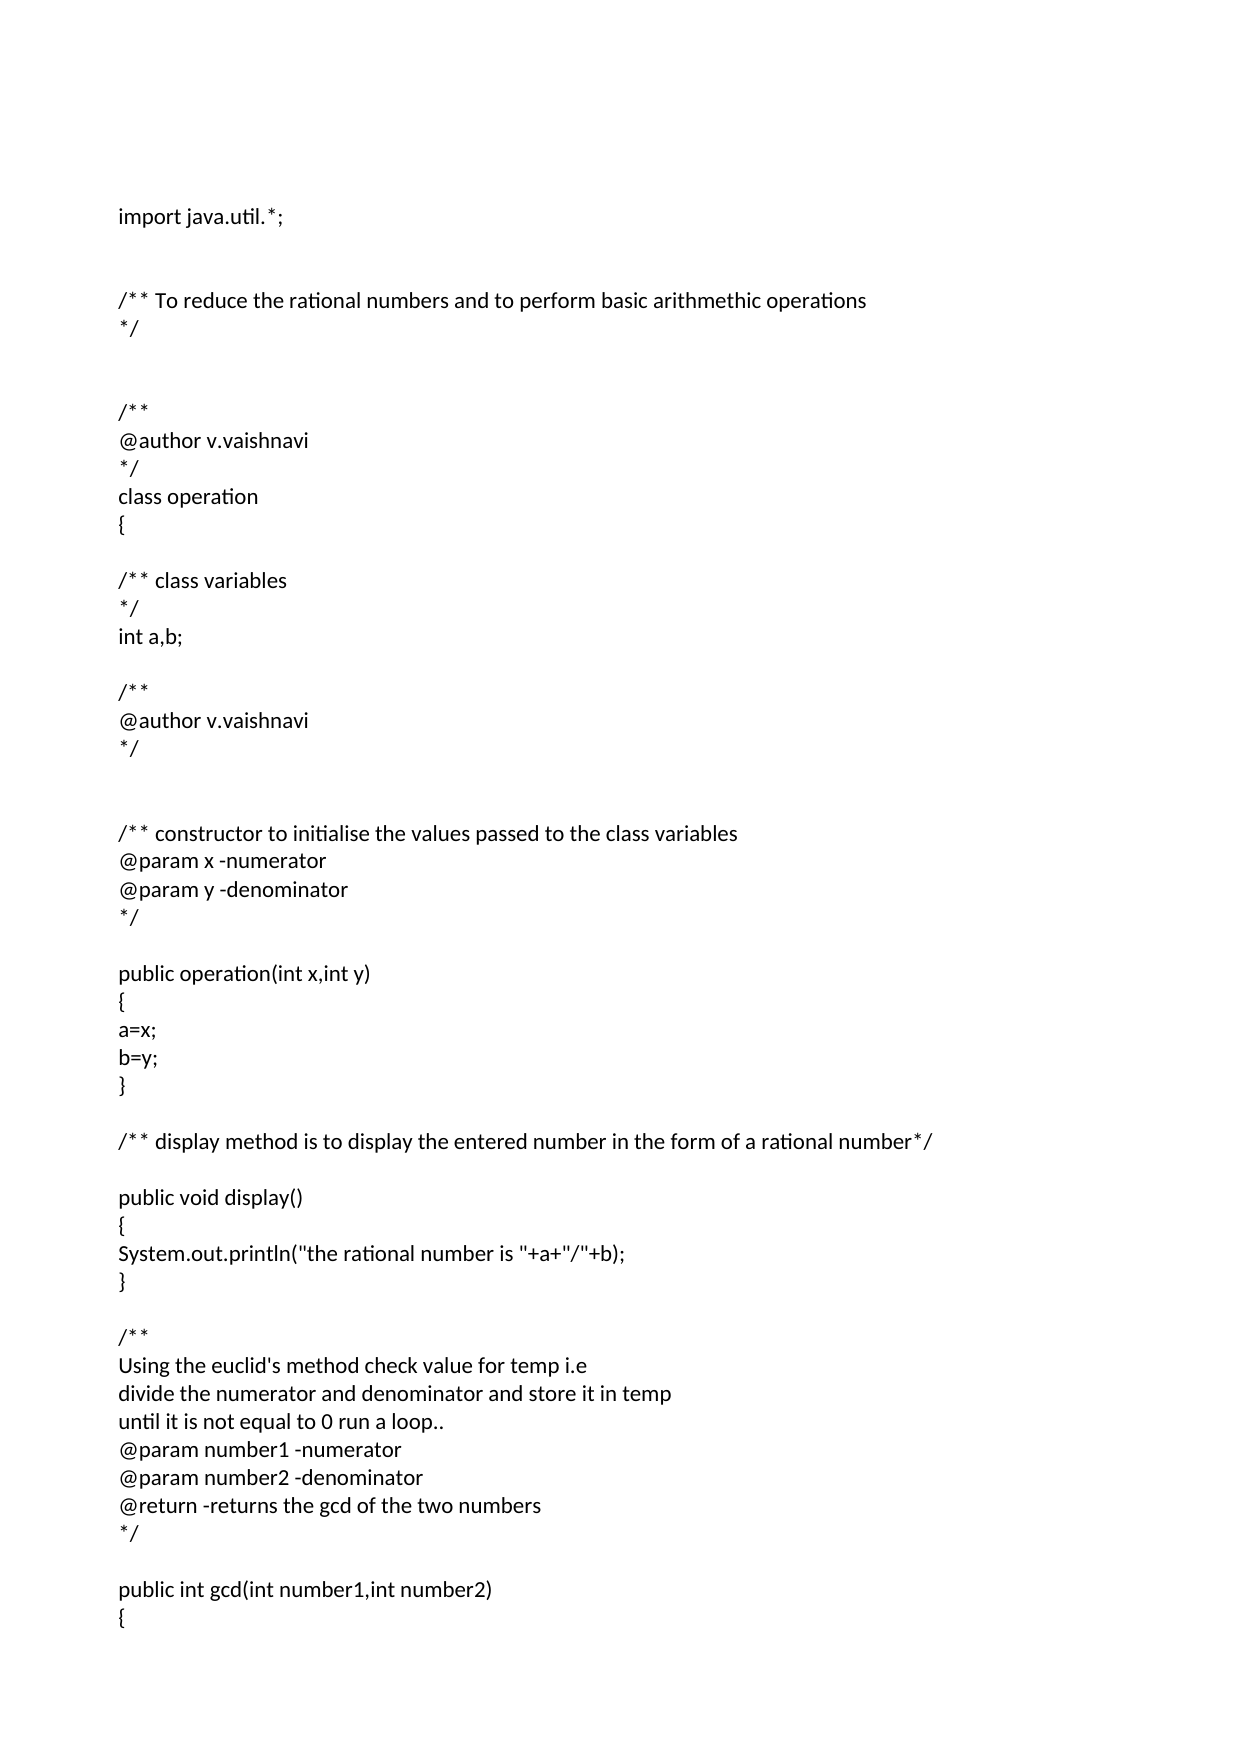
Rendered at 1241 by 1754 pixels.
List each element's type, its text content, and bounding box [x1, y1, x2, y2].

text */ [118, 734, 1122, 763]
text int a,b; [118, 622, 1122, 651]
text */ [118, 454, 1122, 482]
text a=x; [118, 1015, 1122, 1043]
text public int gcd(int number1,int number2) [118, 1575, 1122, 1603]
text @author v.vaishnavi [118, 707, 1122, 734]
text /** To reduce the rational numbers and to perform basic arithmethic operations [118, 286, 1122, 314]
text } [118, 1071, 1122, 1099]
text */ [118, 1519, 1122, 1547]
text /** display method is to display the entered number in the form of a rational number*/ [118, 1127, 1122, 1155]
text /** class variables [118, 566, 1122, 594]
text @param number1 -numerator [118, 1435, 1122, 1463]
text /** [118, 678, 1122, 707]
text { [118, 1603, 1122, 1631]
text divide the numerator and denominator and store it in temp [118, 1379, 1122, 1407]
text @param number2 -denominator [118, 1463, 1122, 1491]
text public void display() [118, 1183, 1122, 1211]
text /** [118, 398, 1122, 426]
text */ [118, 594, 1122, 622]
text Using the euclid's method check value for temp i.e [118, 1351, 1122, 1379]
text @param y -denominator [118, 875, 1122, 903]
text { [118, 1211, 1122, 1239]
text until it is not equal to 0 run a loop.. [118, 1407, 1122, 1435]
text */ [118, 903, 1122, 931]
text @author v.vaishnavi [118, 426, 1122, 454]
text b=y; [118, 1043, 1122, 1071]
text public operation(int x,int y) [118, 959, 1122, 987]
text @param x -numerator [118, 847, 1122, 875]
text /** constructor to initialise the values passed to the class variables [118, 819, 1122, 847]
text System.out.println("the rational number is "+a+"/"+b); [118, 1239, 1122, 1267]
text class operation [118, 482, 1122, 510]
text { [118, 510, 1122, 538]
text import java.util.*; [118, 202, 1122, 230]
text } [118, 1267, 1122, 1295]
text { [118, 987, 1122, 1015]
text */ [118, 314, 1122, 342]
text @return -returns the gcd of the two numbers [118, 1491, 1122, 1519]
text /** [118, 1323, 1122, 1351]
